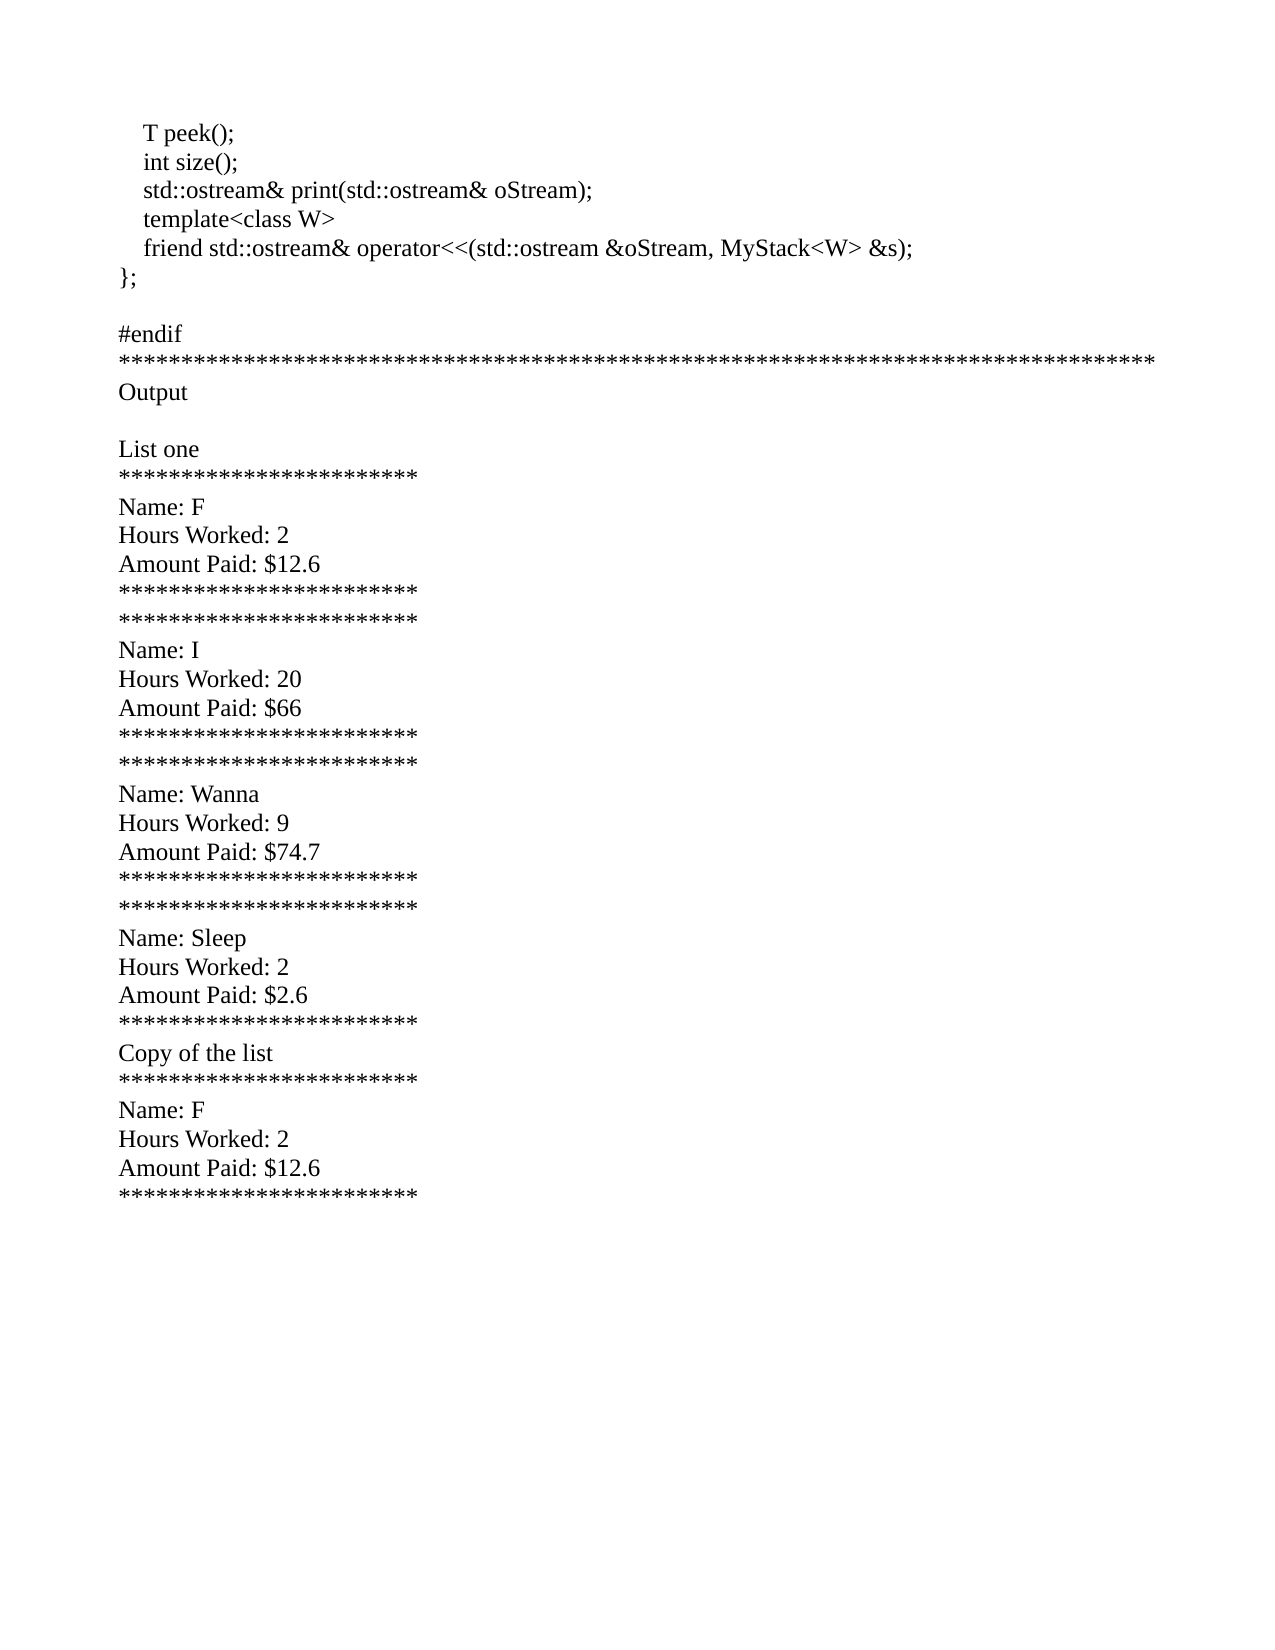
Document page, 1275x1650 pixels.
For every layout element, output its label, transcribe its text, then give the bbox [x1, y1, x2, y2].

text Amount Paid: $2.6 [118, 981, 1157, 1009]
text ************************ [118, 722, 1157, 751]
text Amount Paid: $12.6 [118, 549, 1157, 578]
text ***********************************************************************************Output [118, 348, 1157, 406]
text Hours Worked: 2 [118, 1124, 1157, 1153]
text Hours Worked: 20 [118, 664, 1157, 693]
text ************************ [118, 866, 1157, 894]
text friend std::ostream& operator<<(std::ostream &oStream, MyStack<W> &s); [118, 233, 1157, 262]
text ************************ [118, 1067, 1157, 1096]
text ************************ [118, 1009, 1157, 1038]
text Name: F [118, 1096, 1157, 1124]
text Name: F [118, 492, 1157, 521]
text List one [118, 434, 1157, 463]
text ************************ [118, 578, 1157, 607]
text Name: Wanna [118, 779, 1157, 808]
text ************************ [118, 751, 1157, 779]
text Hours Worked: 2 [118, 521, 1157, 549]
text ************************ [118, 607, 1157, 636]
text T peek(); [118, 118, 1157, 147]
text Amount Paid: $12.6 [118, 1153, 1157, 1182]
text Amount Paid: $74.7 [118, 837, 1157, 866]
text }; [118, 262, 1157, 291]
text ************************ [118, 894, 1157, 923]
text Hours Worked: 9 [118, 808, 1157, 837]
text Name: I [118, 636, 1157, 664]
text Hours Worked: 2 [118, 952, 1157, 981]
text ************************ [118, 463, 1157, 492]
text Amount Paid: $66 [118, 693, 1157, 722]
text #endif [118, 319, 1157, 348]
text int size(); [118, 147, 1157, 176]
text Copy of the list [118, 1038, 1157, 1067]
text std::ostream& print(std::ostream& oStream); [118, 176, 1157, 204]
text ************************ [118, 1182, 1157, 1211]
text Name: Sleep [118, 923, 1157, 952]
text template<class W> [118, 204, 1157, 233]
